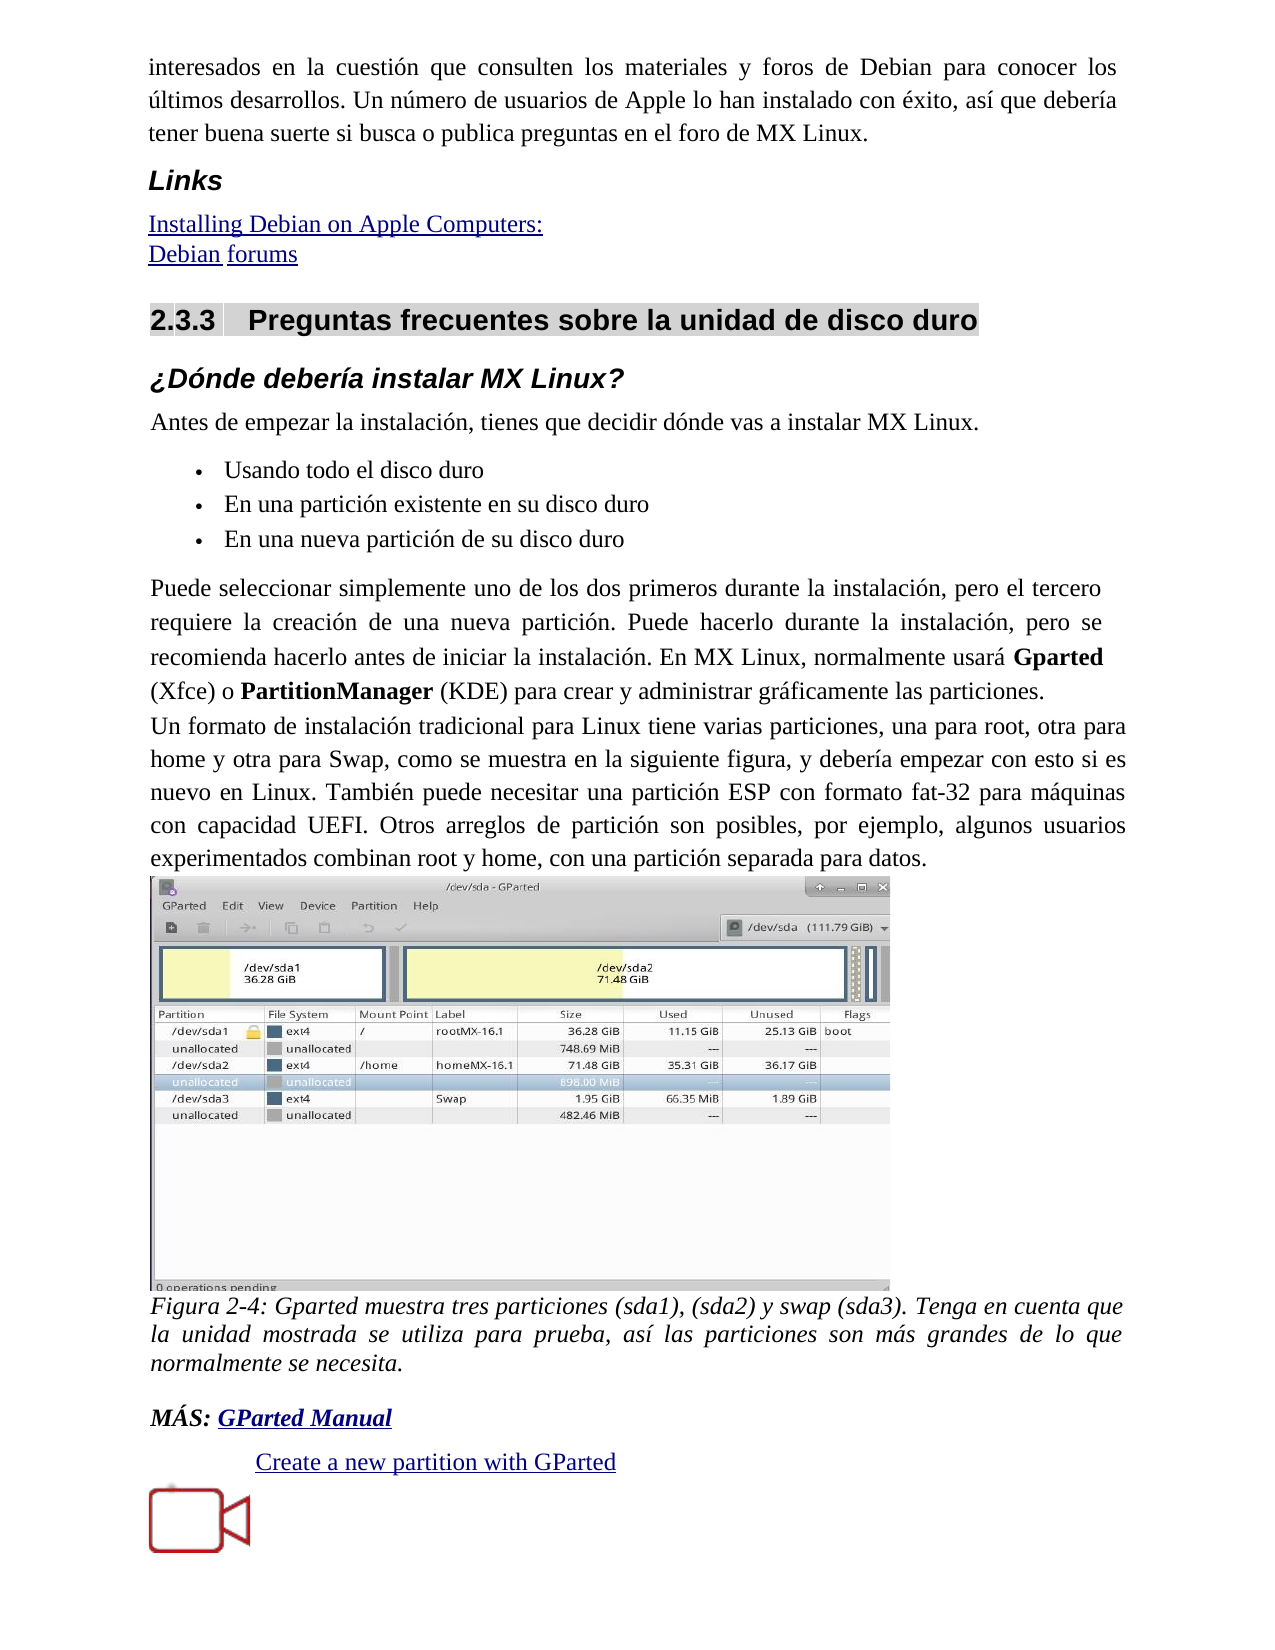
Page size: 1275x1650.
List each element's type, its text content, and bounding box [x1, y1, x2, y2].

text ¿Dónde debería instalar MX Linux? [150, 362, 1133, 394]
text Figura 2-4: Gparted muestra tres particiones (sda1), (sda2) y swap (sda3). Tenga en cuenta que la unidad mostrada se utiliza para prueba, así las particiones son más grandes de lo que normalmente se necesita. [150, 1291, 1126, 1377]
text Installing Debian on Apple Computers: [148, 209, 1133, 238]
text • En una partición existente en su disco duro [194, 489, 1133, 519]
text interesados en la cuestión que consulten los materiales y foros de Debian para conocer los últimos desarrollos. Un número de usuarios de Apple lo han instalado con éxito, así que debería tener buena suerte si busca o publica preguntas en el foro de MX Linux. [148, 52, 1118, 147]
text Antes de empezar la instalación, tienes que decidir dónde vas a instalar MX Linux. [150, 407, 1133, 436]
text • Usando todo el disco duro [194, 455, 1133, 484]
text Create a new partition with GParted [149, 1447, 1133, 1553]
text Un formato de instalación tradicional para Linux tiene varias particiones, una para root, otra para home y otra para Swap, como se muestra en la siguiente figura, y debería empezar con esto si es nuevo en Linux. También puede necesitar una partición ESP con formato fat-32 para máquinas con capacidad UEFI. Otros arreglos de partición son posibles, por ejemplo, algunos usuarios experimentados combinan root y home, con una partición separada para datos. [150, 711, 1127, 872]
text MÁS: GParted Manual [150, 1403, 1133, 1432]
text Debian forums [148, 238, 1133, 268]
text • En una nueva partición de su disco duro [194, 524, 1133, 553]
text Puede seleccionar simplemente uno de los dos primeros durante la instalación, pero el tercero requiere la creación de una nueva partición. Puede hacerlo durante la instalación, pero se recomienda hacerlo antes de iniciar la instalación. En MX Linux, normalmente usará Gparted (Xfce) o PartitionManager (KDE) para crear y administrar gráficamente las particiones. [150, 573, 1103, 705]
text Links [148, 164, 1133, 197]
text 2.3.3 Preguntas frecuentes sobre la unidad de disco duro [150, 302, 1133, 336]
